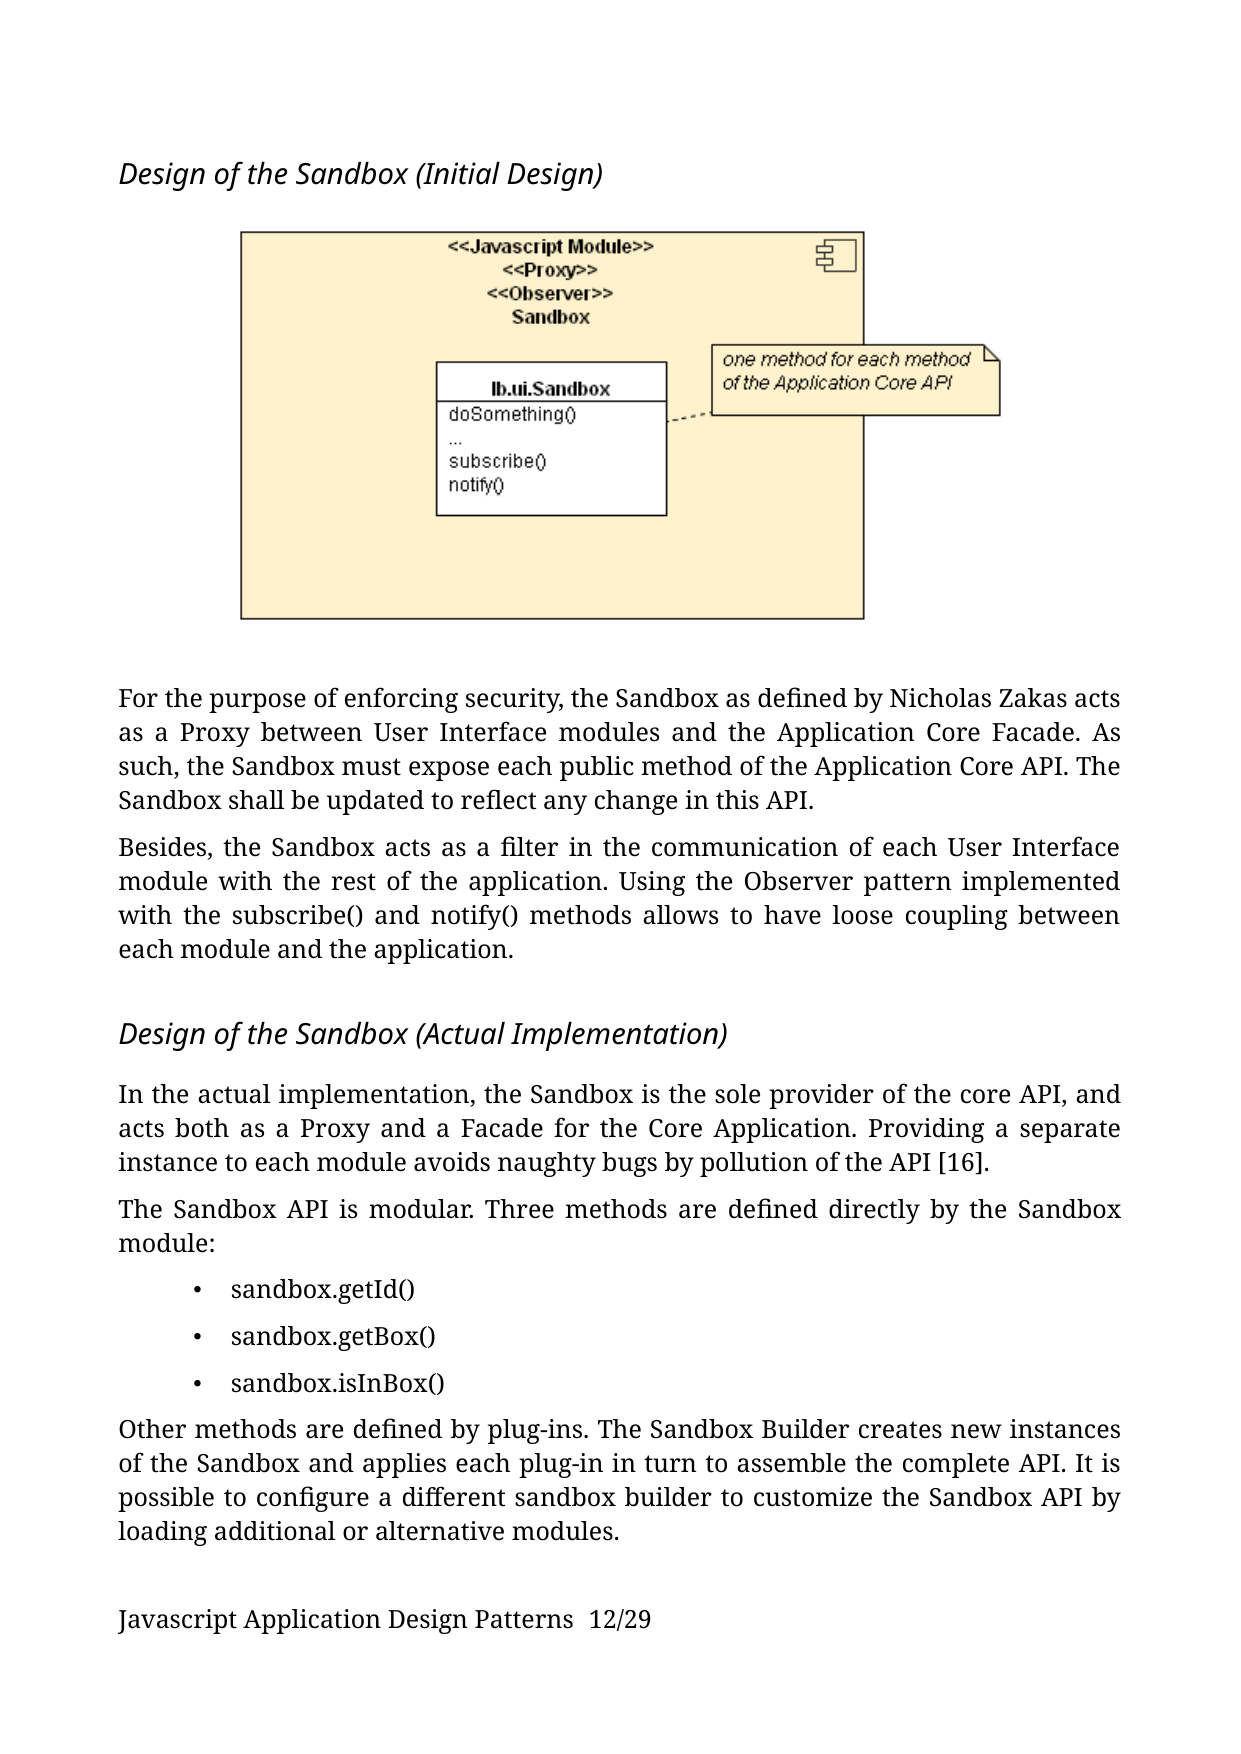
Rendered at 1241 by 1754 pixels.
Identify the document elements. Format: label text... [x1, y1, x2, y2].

text Besides, the Sandbox acts as a filter in the communication of each User Interface module with the rest of the application. Using the Observer pattern implemented with the subscribe() and notify() methods allows to have loose coupling between each module and the application. [118, 829, 1122, 966]
picture [225, 216, 1015, 634]
text In the actual implementation, the Sandbox is the sole provider of the core API, and acts both as a Proxy and a Facade for the Core Application. Providing a separate instance to each module avoids naughty bugs by pollution of the API [16]. [118, 1077, 1122, 1179]
text Other methods are defined by plug-ins. The Sandbox Builder creates new instances of the Sandbox and applies each plug-in in turn to assemble the complete API. It is possible to configure a different sandbox builder to customize the Sandbox API by loading additional or alternative modules. [118, 1412, 1122, 1548]
list sandbox.isInBox() [193, 1365, 1122, 1399]
subtitle Design of the Sandbox (Initial Design) [118, 153, 1122, 193]
list sandbox.getBox() [193, 1319, 1122, 1353]
text The Sandbox API is modular. Three methods are defined directly by the Sandbox module: [118, 1192, 1122, 1260]
subtitle Design of the Sandbox (Actual Implementation) [118, 1013, 1122, 1053]
list sandbox.getId() [193, 1272, 1122, 1306]
text For the purpose of enforcing security, the Sandbox as defined by Nicholas Zakas acts as a Proxy between User Interface modules and the Application Core Facade. As such, the Sandbox must expose each public method of the Application Core API. The Sandbox shall be updated to reflect any change in this API. [118, 681, 1122, 817]
